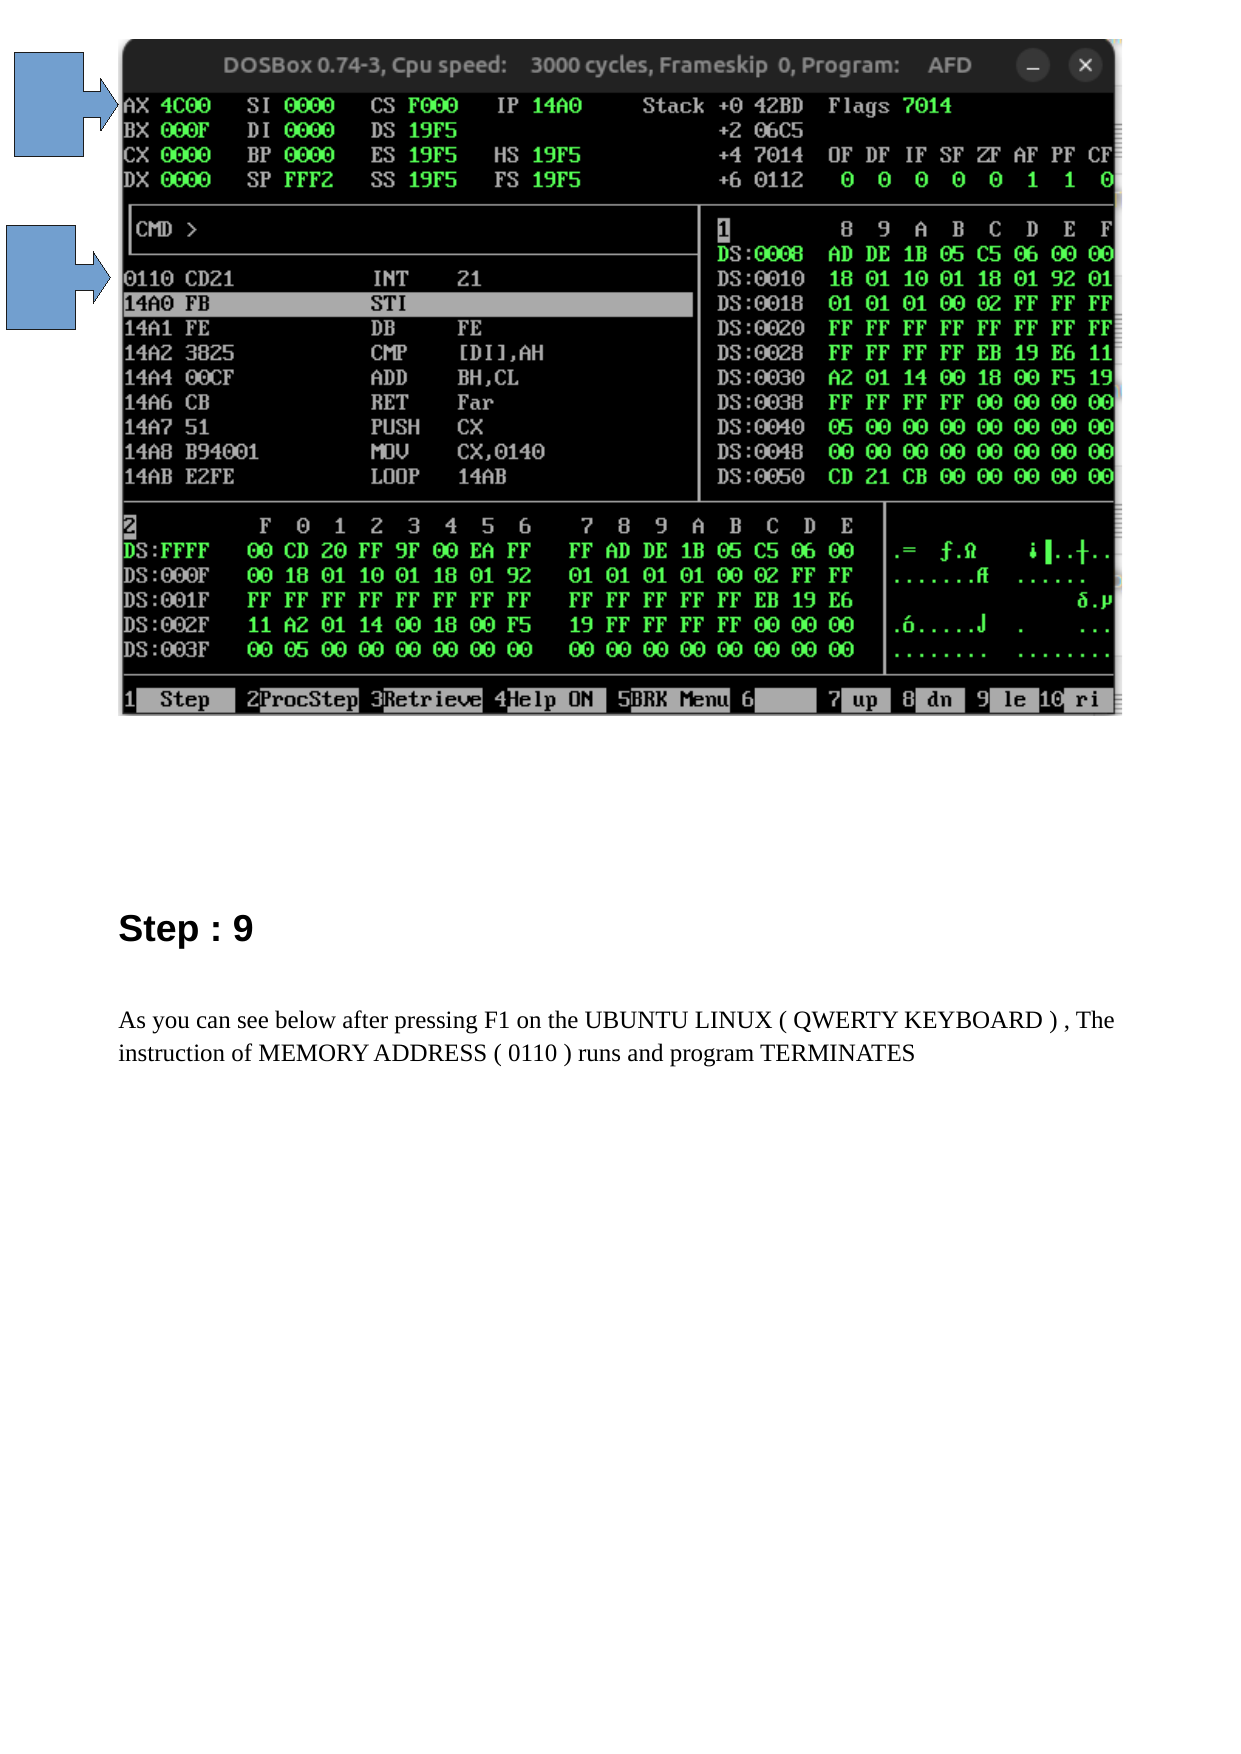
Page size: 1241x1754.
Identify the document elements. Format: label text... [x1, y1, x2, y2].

picture [118, 39, 1123, 716]
subtitle Step : 9 [118, 906, 1122, 993]
text As you can see below after pressing F1 on the UBUNTU LINUX ( QWERTY KEYBOARD ) , The instruction of MEMORY ADDRESS ( 0110 ) runs and program TERMINATES [118, 1005, 1122, 1067]
